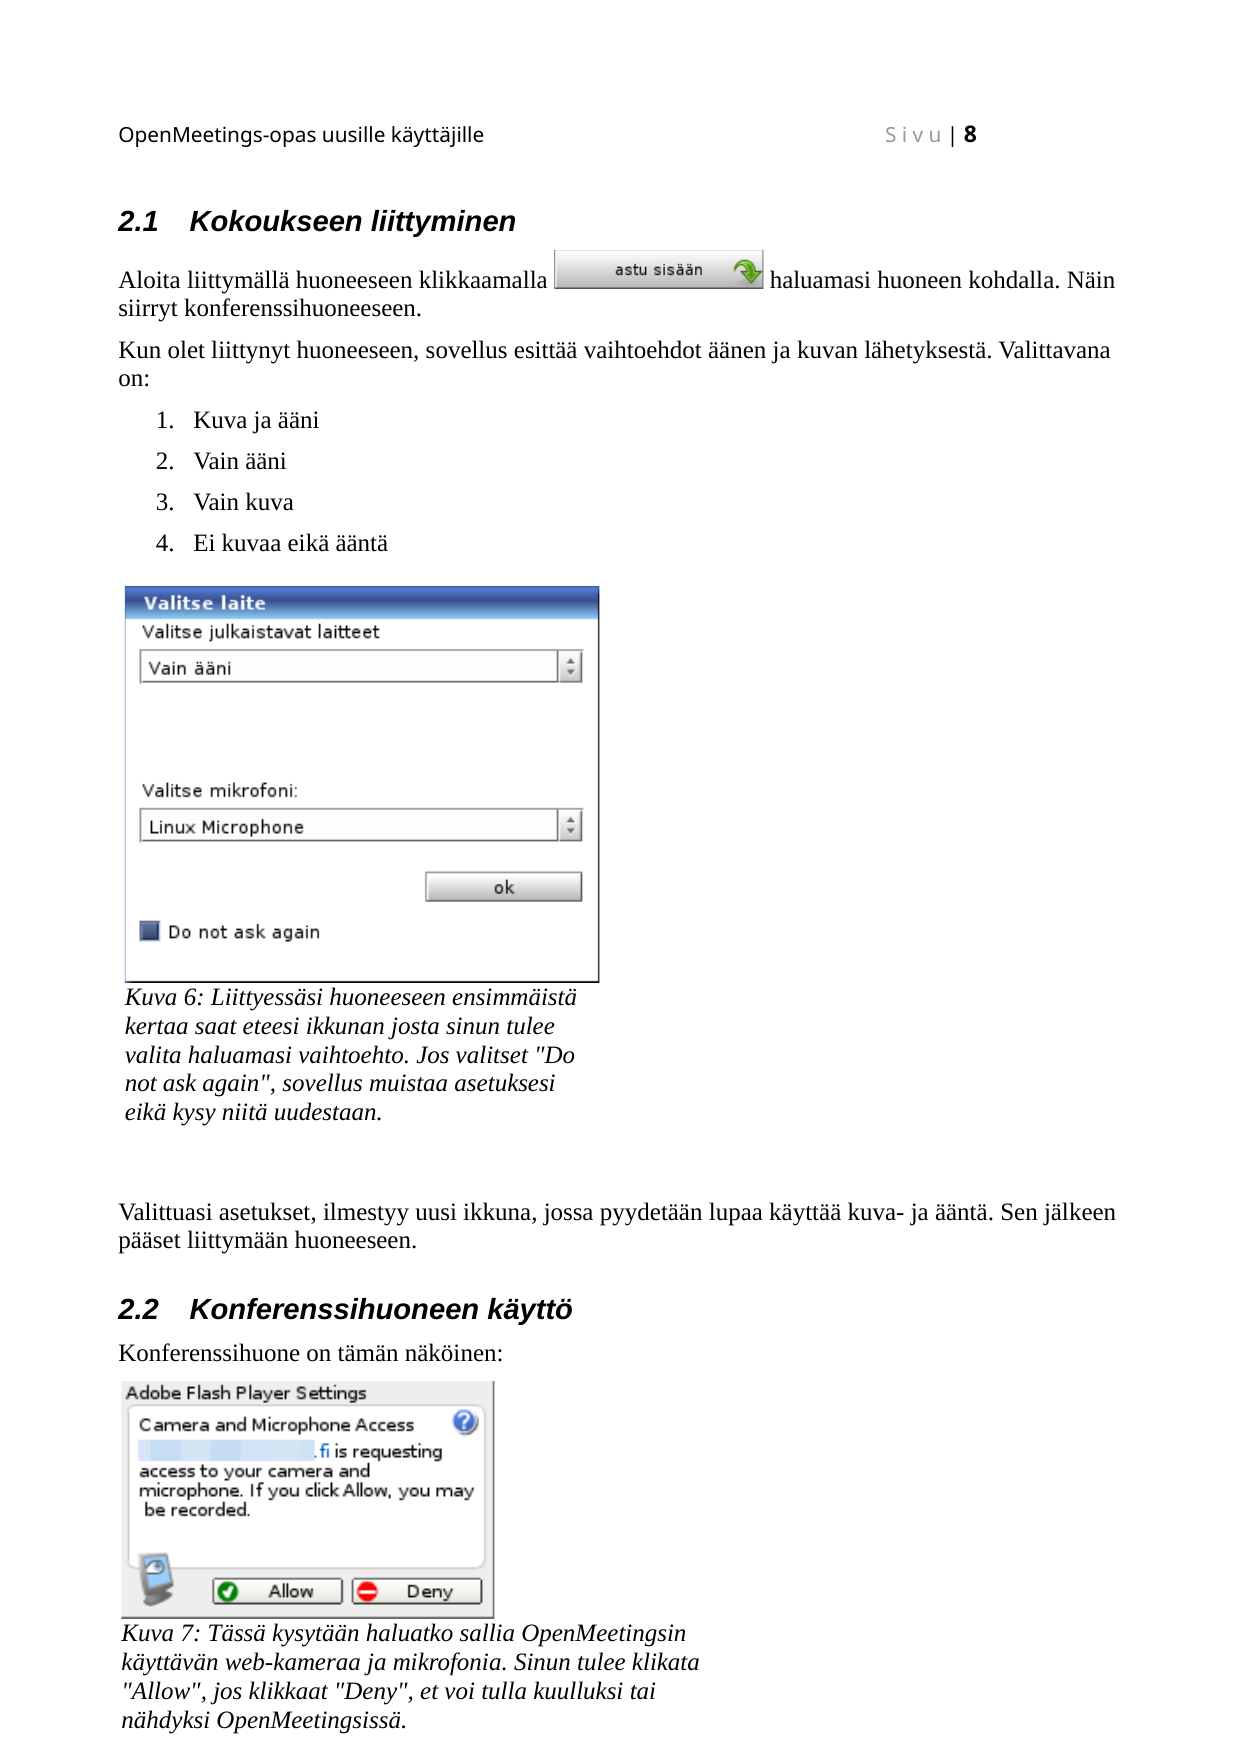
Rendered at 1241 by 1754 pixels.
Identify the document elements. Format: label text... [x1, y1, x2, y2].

text Kuva 6: Liittyessäsi huoneeseen ensimmäistä kertaa saat eteesi ikkunan josta sinun tulee valita haluamasi vaihtoehto. Jos valitset "Do not ask again", sovellus muistaa asetuksesi eikä kysy niitä uudestaan. [124, 983, 599, 1126]
text [495, 1381, 723, 1393]
picture [554, 250, 764, 289]
text Kuva 7: Tässä kysytään haluatko sallia OpenMeetingsin käyttävän web-kameraa ja mikrofonia. Sinun tulee klikata "Allow", jos klikkaat "Deny", et voi tulla kuulluksi tai nähdyksi OpenMeetingsissä. [121, 1393, 723, 1733]
text [121, 1733, 723, 1754]
text Valittuasi asetukset, ilmestyy uusi ikkuna, jossa pyydetään lupaa käyttää kuva- ja ääntä. Sen jälkeen pääset liittymään huoneeseen. [118, 1197, 1122, 1254]
list Vain ääni [156, 446, 1122, 475]
text Aloita liittymällä huoneeseen klikkaamalla haluamasi huoneen kohdalla. Näin siirryt konferenssihuoneeseen. [118, 250, 1122, 322]
text Kun olet liittynyt huoneeseen, sovellus esittää vaihtoehdot äänen ja kuvan lähetyksestä. Valittavana on: [118, 335, 1122, 392]
picture [121, 1381, 495, 1619]
subtitle Konferenssihuoneen käyttö [118, 1292, 1122, 1325]
list Vain kuva [156, 487, 1122, 516]
list Kuva ja ääni [156, 405, 1122, 433]
picture [124, 586, 600, 983]
list Ei kuvaa eikä ääntä [156, 528, 1122, 557]
text Konferenssihuone on tämän näköinen: [118, 1338, 1122, 1367]
subtitle Kokoukseen liittyminen [118, 204, 1122, 237]
